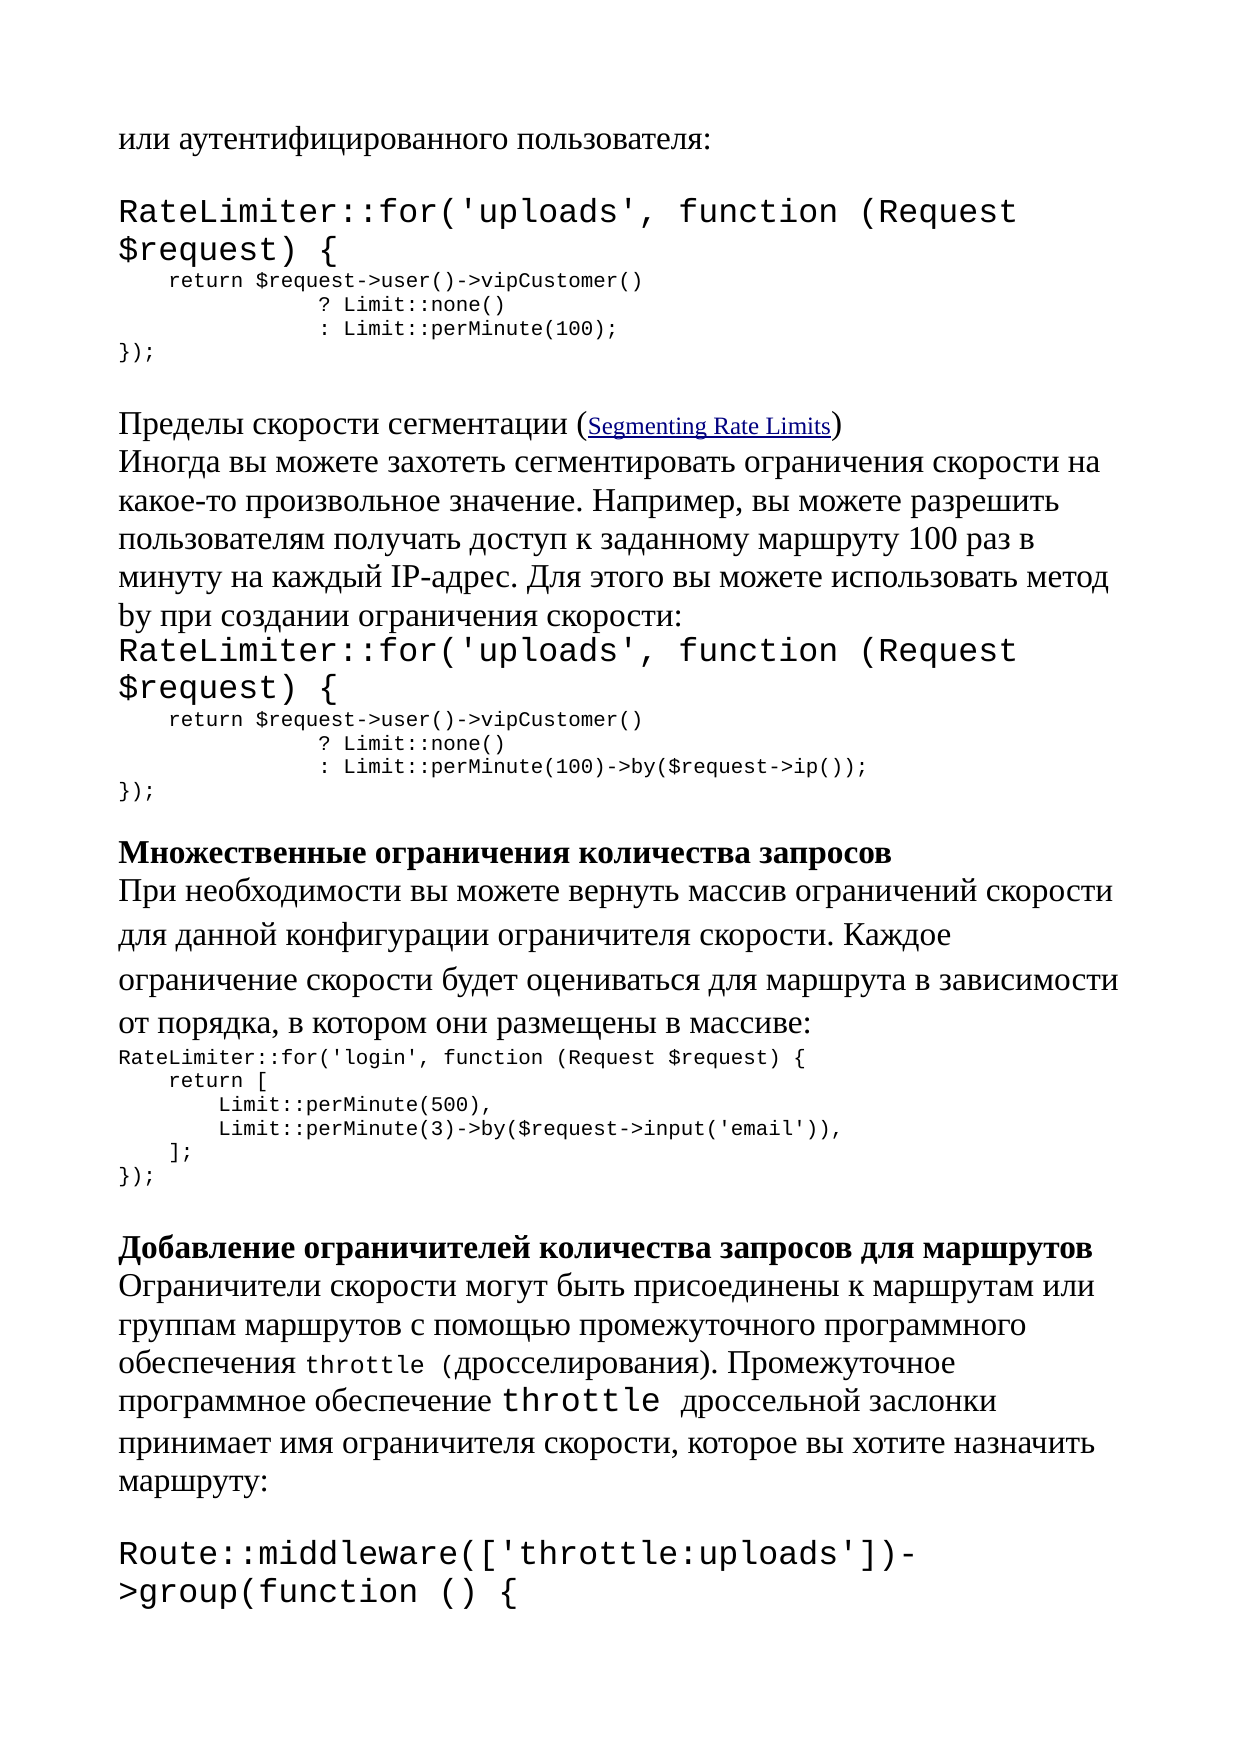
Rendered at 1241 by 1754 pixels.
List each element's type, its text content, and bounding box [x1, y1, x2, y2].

text ]; [118, 1141, 1122, 1165]
text Ограничители скорости могут быть присоединены к маршрутам или группам маршрутов с помощью промежуточного программного обеспечения throttle (дросселирования). Промежуточное программное обеспечение throttle дроссельной заслонки принимает имя ограничителя скорости, которое вы хотите назначить маршруту: Route::middleware(['throttle:uploads'])->group(function () { [118, 1265, 1122, 1613]
text Пределы скорости сегментации (Segmenting Rate Limits) [118, 365, 1122, 442]
text }); [118, 341, 1122, 365]
text return $request->user()->vipCustomer() [118, 709, 1122, 733]
text RateLimiter::for('uploads', function (Request $request) { [118, 633, 1122, 709]
text : Limit::perMinute(100); [118, 318, 1122, 341]
text или аутентифицированного пользователя: RateLimiter::for('uploads', function (Request $request) { [118, 118, 1122, 270]
text : Limit::perMinute(100)->by($request->ip()); [118, 756, 1122, 780]
text }); [118, 1165, 1122, 1189]
subtitle Добавление ограничителей количества запросов для маршрутов [118, 1227, 1122, 1265]
text return $request->user()->vipCustomer() [118, 270, 1122, 294]
subtitle Множественные ограничения количества запросов [118, 832, 1122, 871]
text Limit::perMinute(500), [118, 1094, 1122, 1118]
text RateLimiter::for('login', function (Request $request) { [118, 1047, 1122, 1071]
text return [ [118, 1071, 1122, 1094]
text При необходимости вы можете вернуть массив ограничений скорости для данной конфигурации ограничителя скорости. Каждое ограничение скорости будет оцениваться для маршрута в зависимости от порядка, в котором они размещены в массиве: [118, 871, 1122, 1041]
text }); [118, 780, 1122, 803]
text ? Limit::none() [118, 733, 1122, 756]
text Limit::perMinute(3)->by($request->input('email')), [118, 1118, 1122, 1141]
text ? Limit::none() [118, 294, 1122, 318]
text Иногда вы можете захотеть сегментировать ограничения скорости на какое-то произвольное значение. Например, вы можете разрешить пользователям получать доступ к заданному маршруту 100 раз в минуту на каждый IP-адрес. Для этого вы можете использовать метод by при создании ограничения скорости: [118, 442, 1122, 633]
